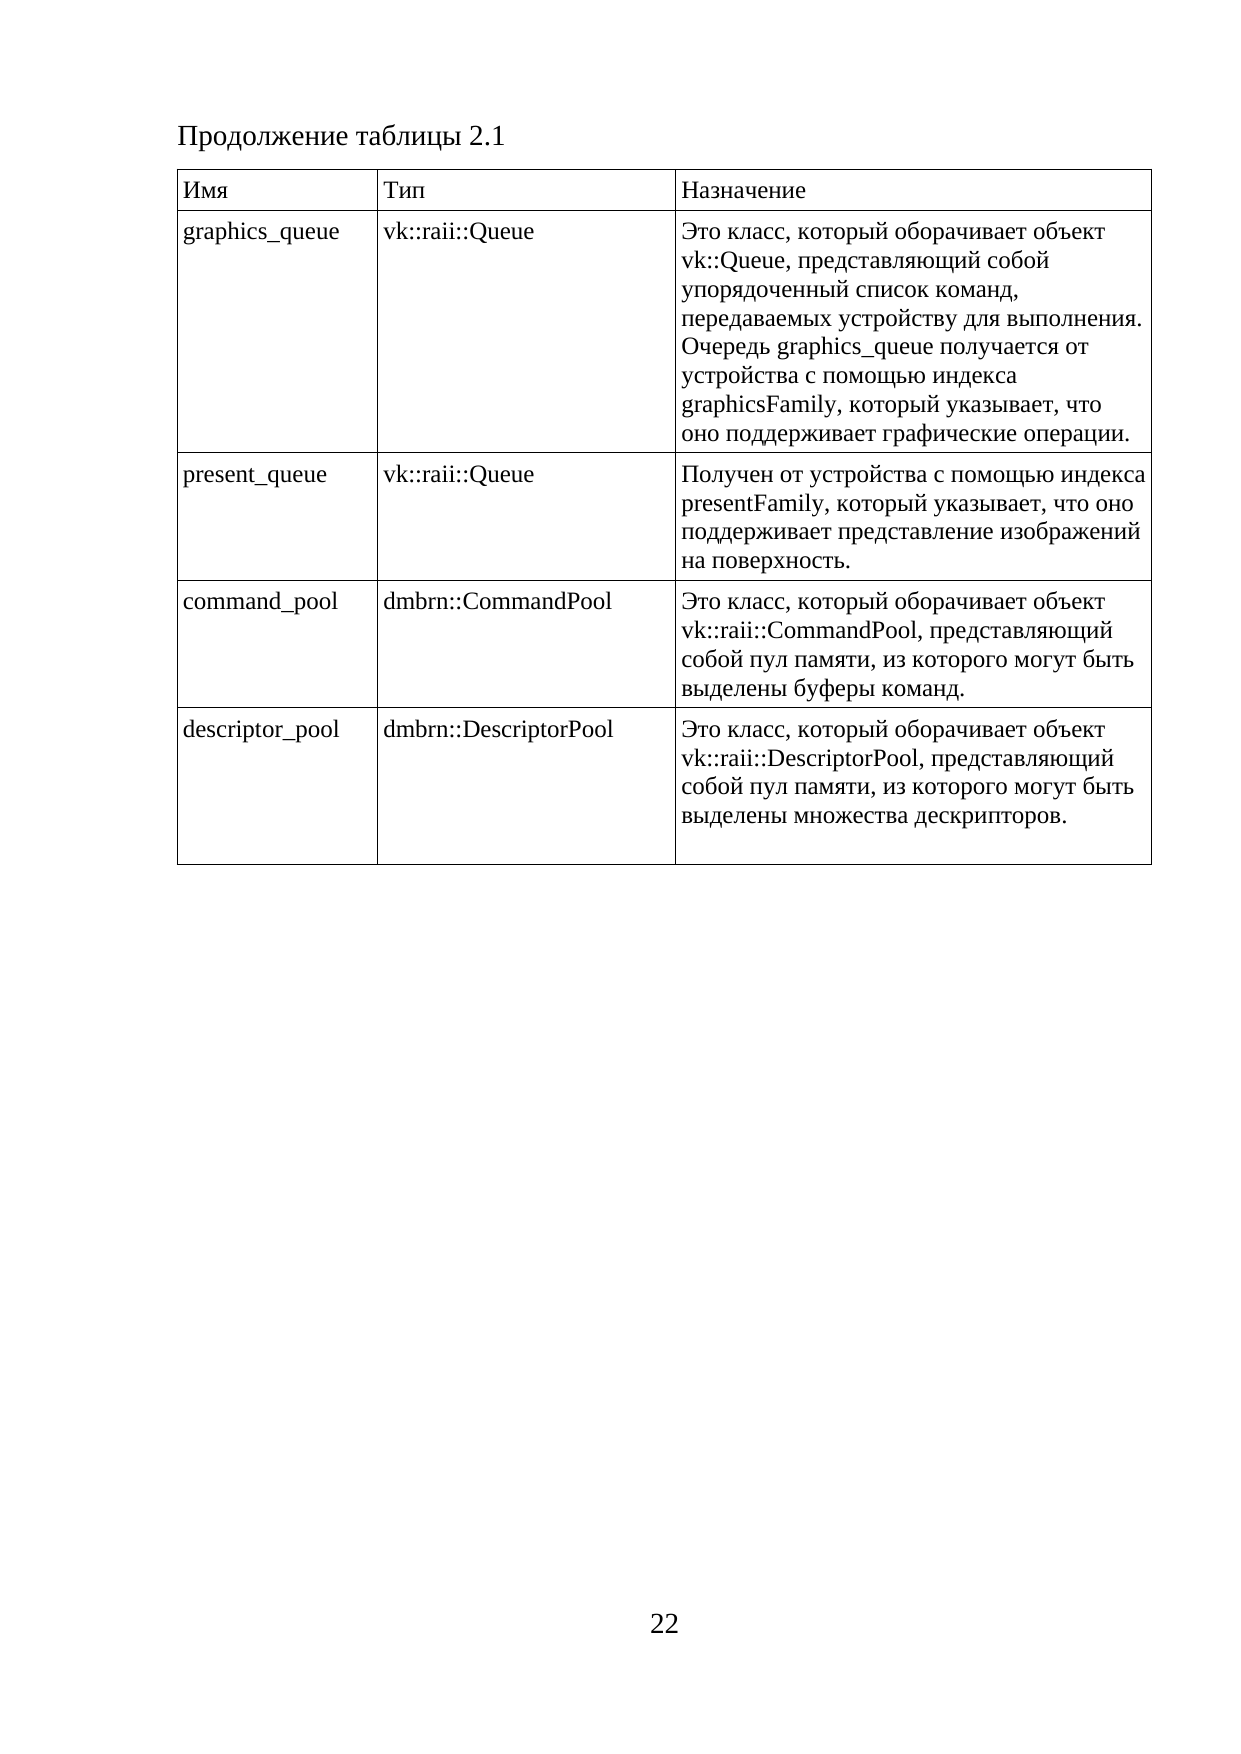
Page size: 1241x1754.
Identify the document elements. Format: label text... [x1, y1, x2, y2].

table_cell Это класс, который оборачивает объект vk::raii::CommandPool, представляющий собой пул памяти, из которого могут быть выделены буферы команд. [676, 581, 1151, 707]
table_cell Это класс, который оборачивает объект vk::raii::DescriptorPool, представляющий собой пул памяти, из которого могут быть выделены множества дескрипторов. [676, 708, 1151, 863]
table_cell vk::raii::Queue [378, 211, 675, 452]
table_header Тип [378, 170, 675, 210]
table_cell graphics_queue [178, 211, 377, 452]
table_cell dmbrn::DescriptorPool [378, 708, 675, 863]
table_header Назначение [676, 170, 1151, 210]
table_cell command_pool [178, 581, 377, 707]
table_cell Это класс, который оборачивает объект vk::Queue, представляющий собой упорядоченный список команд, передаваемых устройству для выполнения. Очередь graphics_queue получается от устройства с помощью индекса graphicsFamily, который указывает, что оно поддерживает графические операции. [676, 211, 1151, 452]
table_cell vk::raii::Queue [378, 453, 675, 580]
table_cell Получен от устройства с помощью индекса presentFamily, который указывает, что оно поддерживает представление изображений на поверхность. [676, 453, 1151, 580]
table_header Имя [178, 170, 377, 210]
table_cell present_queue [178, 453, 377, 580]
text Продолжение таблицы 2.1 [177, 118, 1152, 152]
table_cell dmbrn::CommandPool [378, 581, 675, 707]
table_cell descriptor_pool [178, 708, 377, 863]
